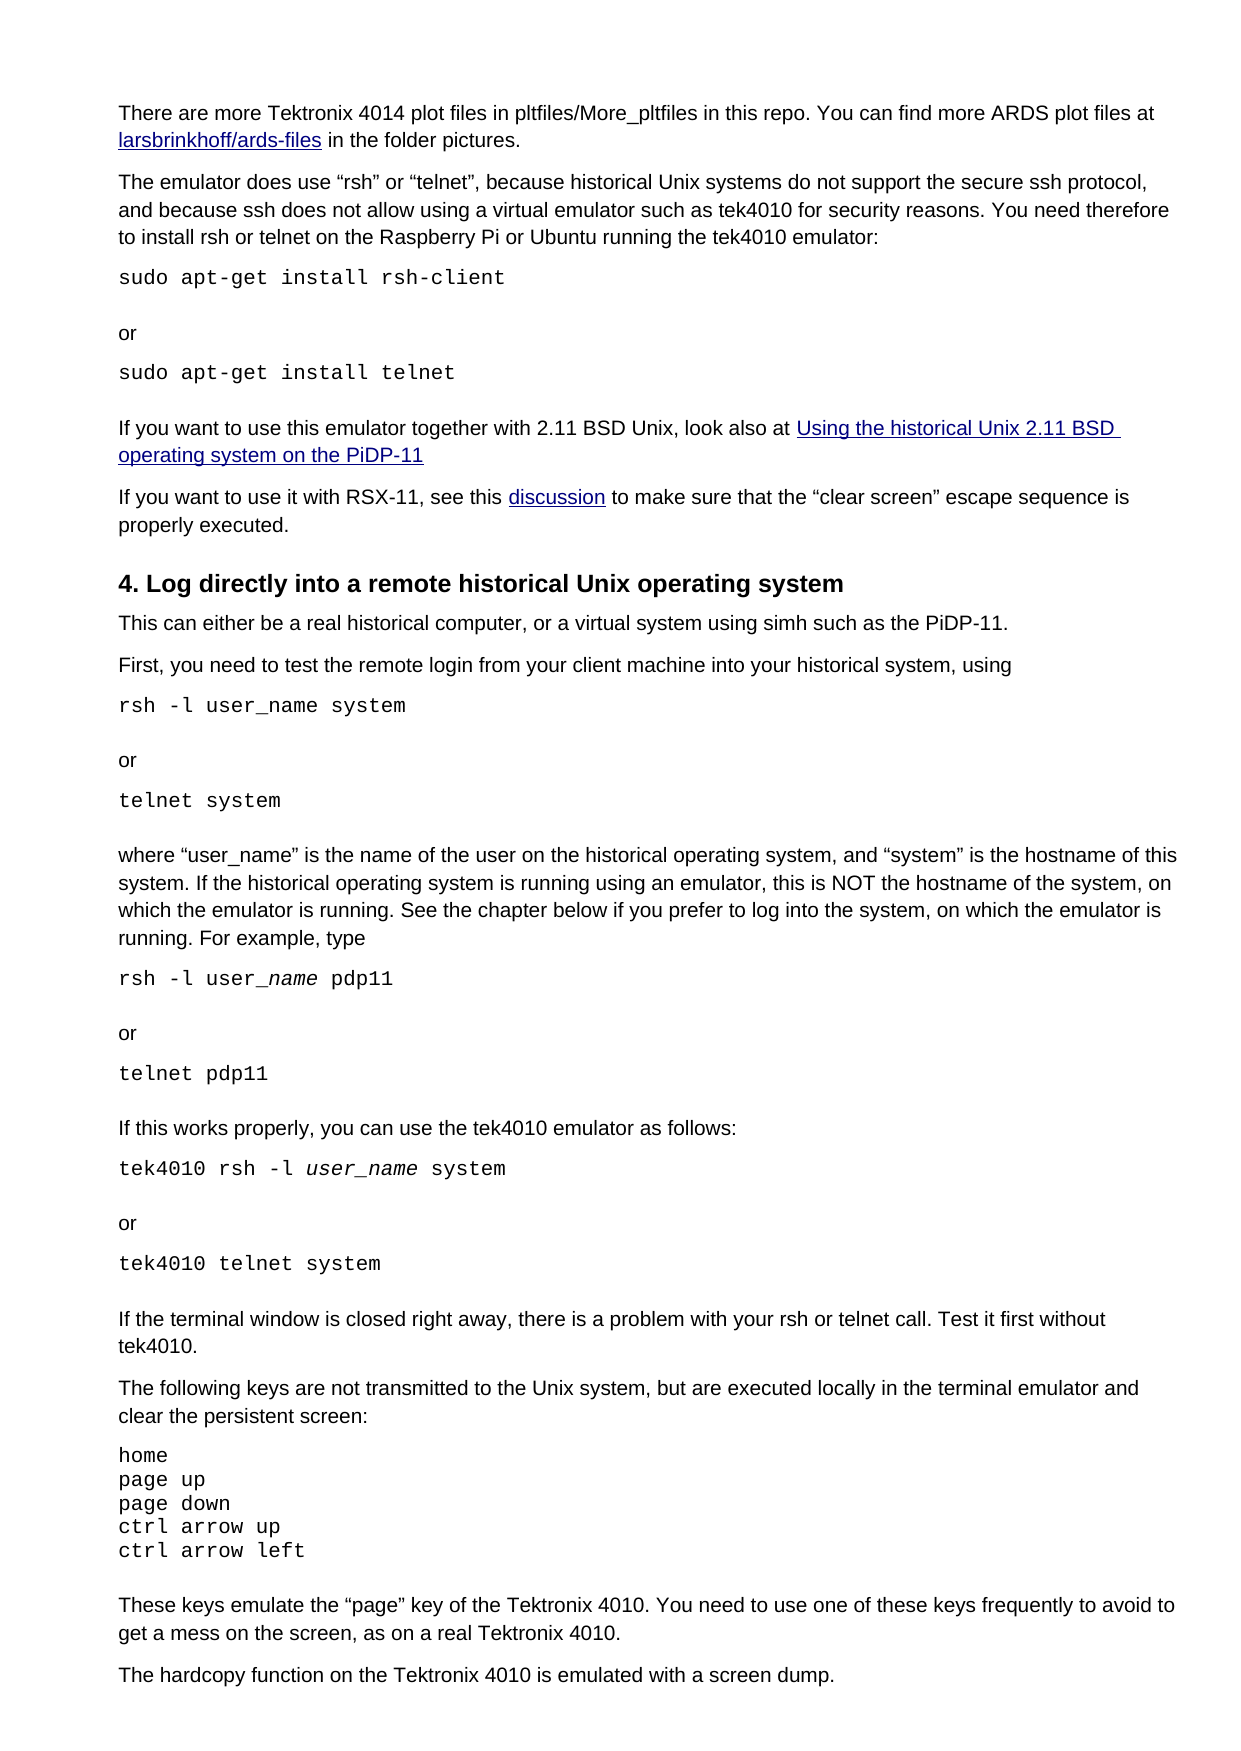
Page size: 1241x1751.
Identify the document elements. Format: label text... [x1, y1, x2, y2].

text If the terminal window is closed right away, there is a problem with your rsh or telnet call. Test it first without tek4010. [118, 1306, 1181, 1358]
text This can either be a real historical computer, or a virtual system using simh such as the PiDP-11. [118, 611, 1181, 634]
text If you want to use this emulator together with 2.11 BSD Unix, look also at Using the historical Unix 2.11 BSD operating system on the PiDP-11 [118, 416, 1181, 467]
text or [118, 1021, 1181, 1045]
text First, you need to test the remote login from your client machine into your historical system, using [118, 653, 1181, 677]
text page up [118, 1469, 1181, 1493]
text home [118, 1446, 1181, 1469]
text The following keys are not transmitted to the Unix system, but are executed locally in the terminal emulator and clear the persistent screen: [118, 1376, 1181, 1427]
text The hardcopy function on the Tektronix 4010 is emulated with a screen dump. [118, 1663, 1181, 1687]
text where “user_name” is the name of the user on the historical operating system, and “system” is the hostname of this system. If the historical operating system is running using an emulator, this is NOT the hostname of the system, on which the emulator is running. See the chapter below if you prefer to log into the system, on which the emulator is running. For example, type [118, 843, 1181, 949]
text These keys emulate the “page” key of the Tektronix 4010. You need to use one of these keys frequently to avoid to get a mess on the screen, as on a real Tektronix 4010. [118, 1593, 1181, 1645]
text or [118, 320, 1181, 344]
text The emulator does use “rsh” or “telnet”, because historical Unix systems do not support the secure ssh protocol, and because ssh does not allow using a virtual emulator such as tek4010 for security reasons. You need therefore to install rsh or telnet on the Raspberry Pi or Ubuntu running the tek4010 emulator: [118, 170, 1181, 249]
text or [118, 748, 1181, 772]
text page down [118, 1493, 1181, 1516]
text sudo apt-get install telnet [118, 362, 1181, 386]
text If this works properly, you can use the tek4010 emulator as follows: [118, 1116, 1181, 1140]
text If you want to use it with RSX-11, see this discussion to make sure that the “clear screen” escape sequence is properly executed. [118, 485, 1181, 537]
text telnet pdp11 [118, 1063, 1181, 1086]
text rsh -l user_name pdp11 [118, 968, 1181, 991]
text tek4010 rsh -l user_name system [118, 1158, 1181, 1182]
text There are more Tektronix 4014 plot files in pltfiles/More_pltfiles in this repo. You can find more ARDS plot files at larsbrinkhoff/ards-files in the folder pictures. [118, 101, 1181, 152]
text rsh -l user_name system [118, 695, 1181, 718]
subtitle 4. Log directly into a remote historical Unix operating system [118, 569, 1181, 598]
text sudo apt-get install rsh-client [118, 267, 1181, 291]
text ctrl arrow left [118, 1540, 1181, 1564]
text or [118, 1211, 1181, 1235]
text ctrl arrow up [118, 1516, 1181, 1540]
text tek4010 telnet system [118, 1253, 1181, 1277]
text telnet system [118, 790, 1181, 813]
